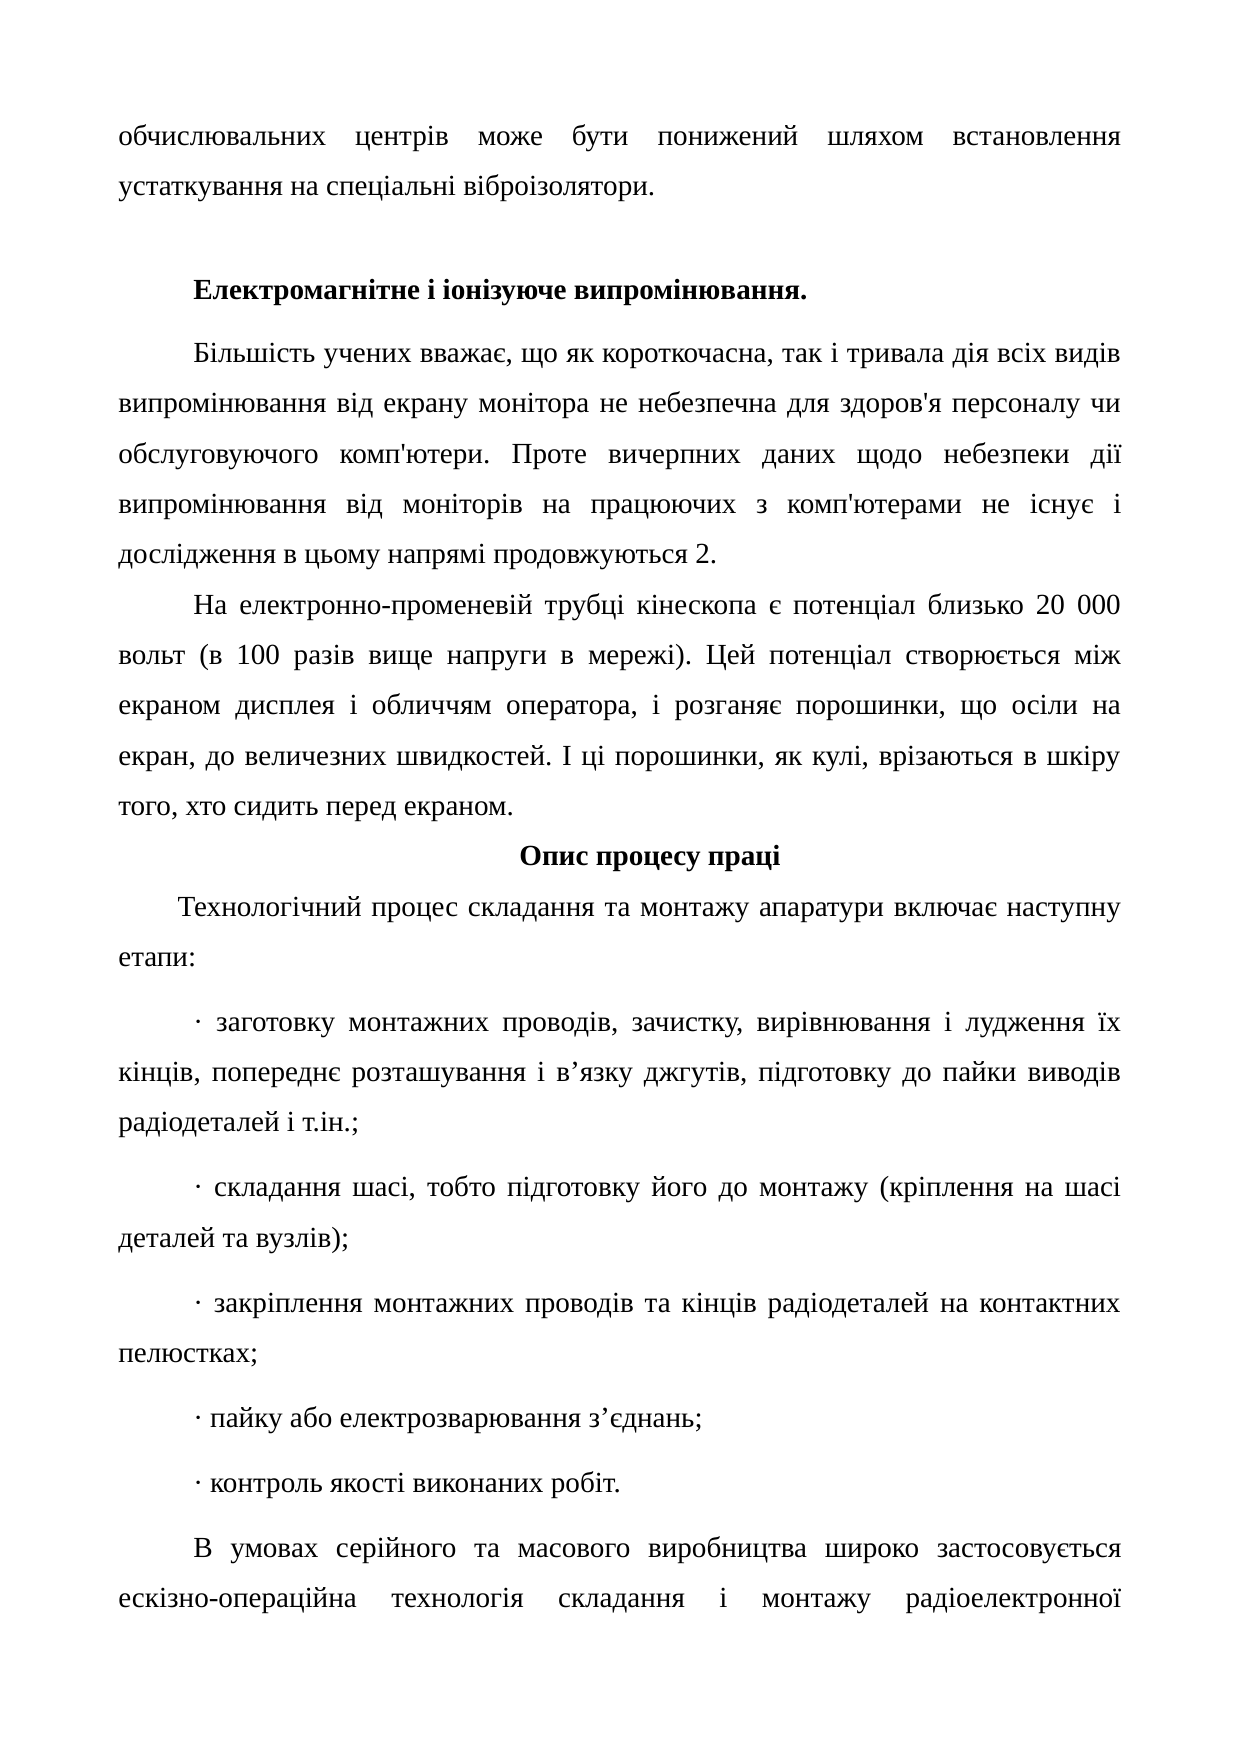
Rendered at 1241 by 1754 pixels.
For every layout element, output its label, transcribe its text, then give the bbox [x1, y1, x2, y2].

text обчислювальних центрів може бути понижений шляхом встановлення устаткування на спеціальні віброізолятори. [118, 118, 1122, 202]
text · заготовку монтажних проводів, зачистку, вирівнювання і лудження їх кінців, попереднє розташування і в’язку джгутів, підготовку до пайки виводів радіодеталей і т.ін.; [118, 1004, 1122, 1138]
text В умовах серійного та масового виробництва широко застосовується ескізно-операційна технологія складання і монтажу радіоелектронної [118, 1530, 1122, 1613]
text Технологічний процес складання та монтажу апаратури включає наступну етапи: [118, 889, 1122, 973]
text · контроль якості виконаних робіт. [118, 1465, 1122, 1498]
text · пайку або електрозварювання з’єднань; [118, 1400, 1122, 1433]
text Опис процесу праці [118, 838, 1122, 872]
text · закріплення монтажних проводів та кінців радіодеталей на контактних пелюстках; [118, 1285, 1122, 1368]
text · складання шасі, тобто підготовку його до монтажу (кріплення на шасі деталей та вузлів); [118, 1169, 1122, 1253]
subtitle Електромагнітне і іонізуюче випромінювання. [118, 272, 1122, 306]
text Більшість учених вважає, що як короткочасна, так і тривала дія всіх видів випромінювання від екрану монітора не небезпечна для здоров'я персоналу чи обслуговуючого комп'ютери. Проте вичерпних даних щодо небезпеки дії випромінювання від моніторів на працюючих з комп'ютерами не існує і дослідження в цьому напрямі продовжуються 2. [118, 335, 1122, 570]
text На електронно-променевій трубці кінескопа є потенціал близько 20 000 вольт (в 100 разів вище напруги в мережі). Цей потенціал створюється між екраном дисплея і обличчям оператора, і розганяє порошинки, що осіли на екран, до величезних швидкостей. І ці порошинки, як кулі, врізаються в шкіру того, хто сидить перед екраном. [118, 587, 1122, 822]
